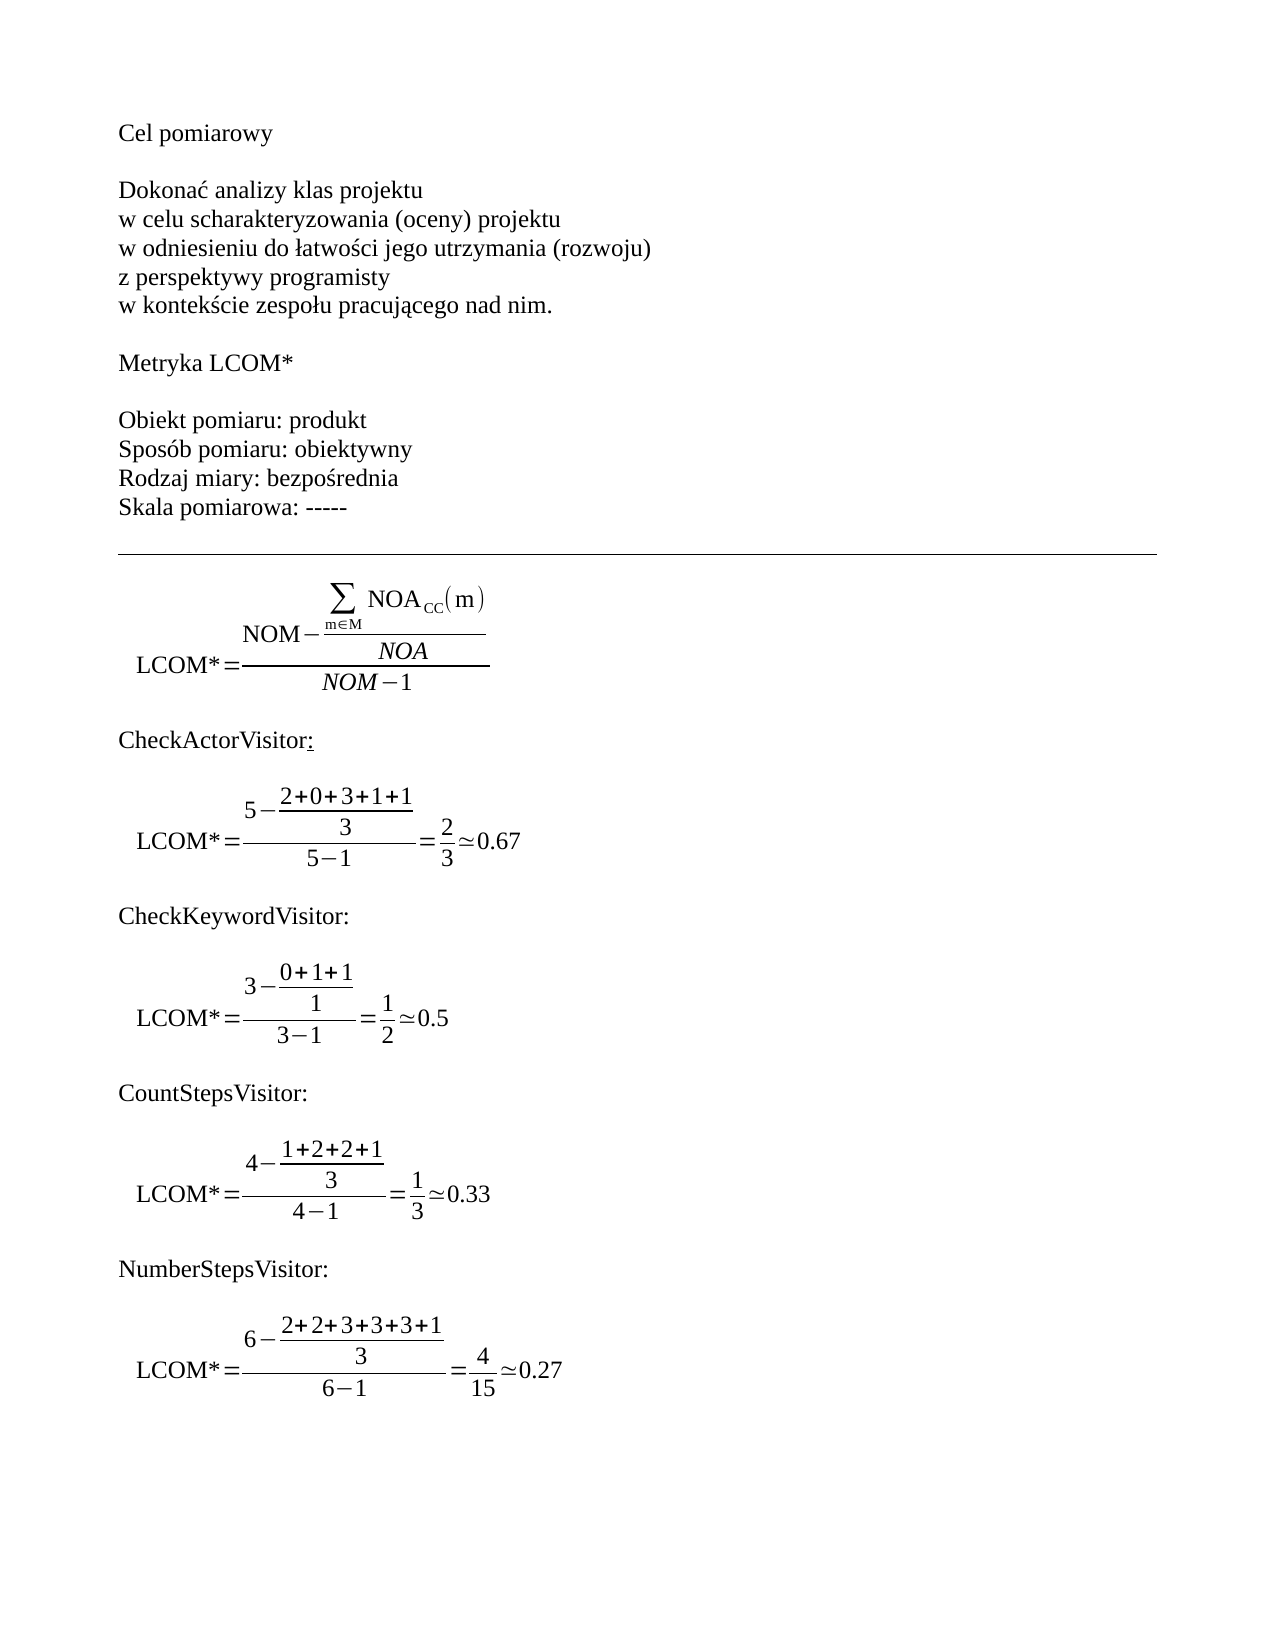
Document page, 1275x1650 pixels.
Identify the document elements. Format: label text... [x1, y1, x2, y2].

text Dokonać analizy klas projektu [118, 176, 1157, 204]
text CheckActorVisitor: [118, 725, 1157, 753]
text Skala pomiarowa: ----- [118, 492, 1157, 521]
text Sposób pomiaru: obiektywny [118, 434, 1157, 463]
text Rodzaj miary: bezpośrednia [118, 463, 1157, 492]
text z perspektywy programisty [118, 262, 1157, 291]
text w odniesieniu do łatwości jego utrzymania (rozwoju) [118, 233, 1157, 262]
text w celu scharakteryzowania (oceny) projektu [118, 204, 1157, 233]
text Obiekt pomiaru: produkt [118, 406, 1157, 434]
text Cel pomiarowy [118, 118, 1157, 147]
text NumberStepsVisitor: [118, 1254, 1157, 1283]
text Metryka LCOM* [118, 348, 1157, 377]
text CountStepsVisitor: [118, 1078, 1157, 1106]
text w kontekście zespołu pracującego nad nim. [118, 291, 1157, 319]
text CheckKeywordVisitor: [118, 901, 1157, 930]
